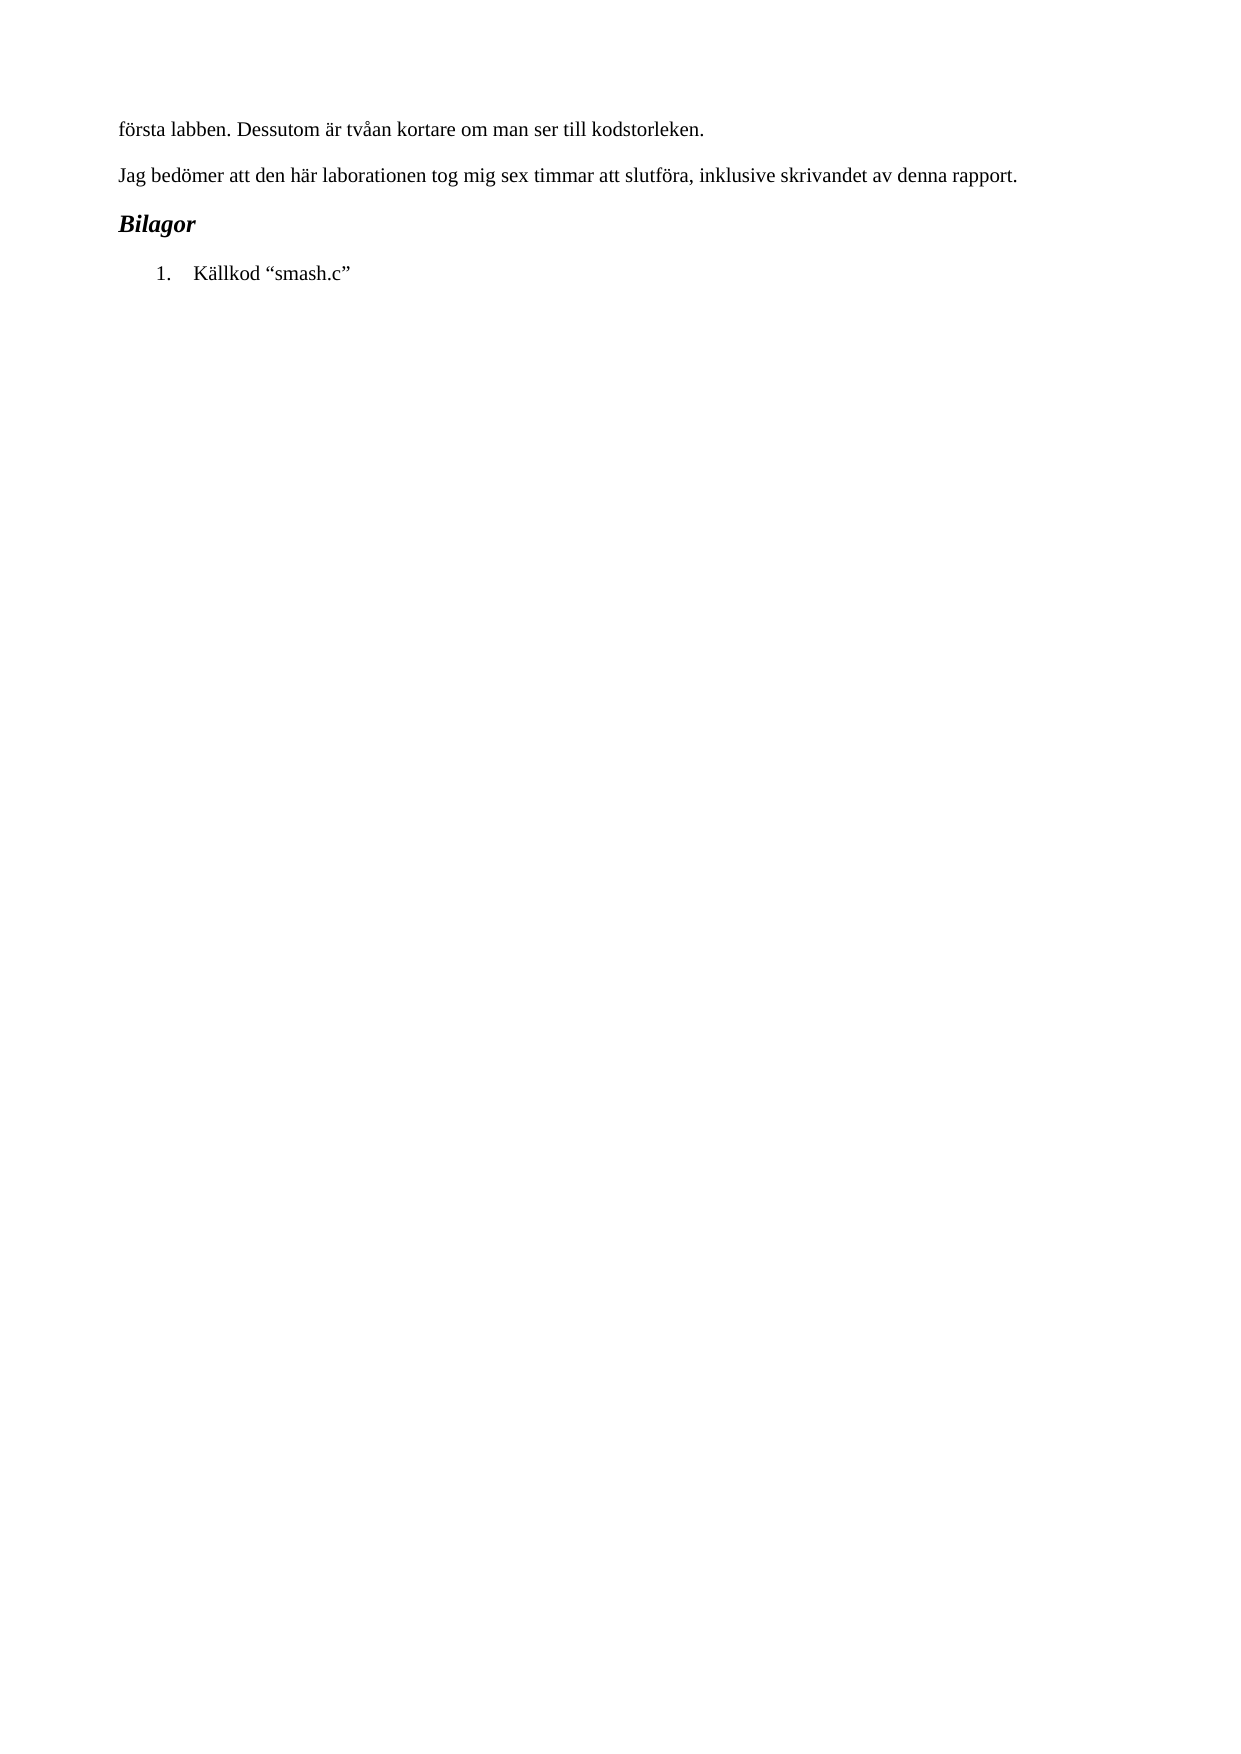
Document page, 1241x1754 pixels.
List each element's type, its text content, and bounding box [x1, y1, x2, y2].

text första labben. Dessutom är tvåan kortare om man ser till kodstorleken. [118, 118, 1122, 141]
text Jag bedömer att den här laborationen tog mig sex timmar att slutföra, inklusive skrivandet av denna rapport. [118, 164, 1122, 187]
text Bilagor [118, 211, 1122, 238]
list Källkod “smash.c” [156, 261, 1122, 284]
